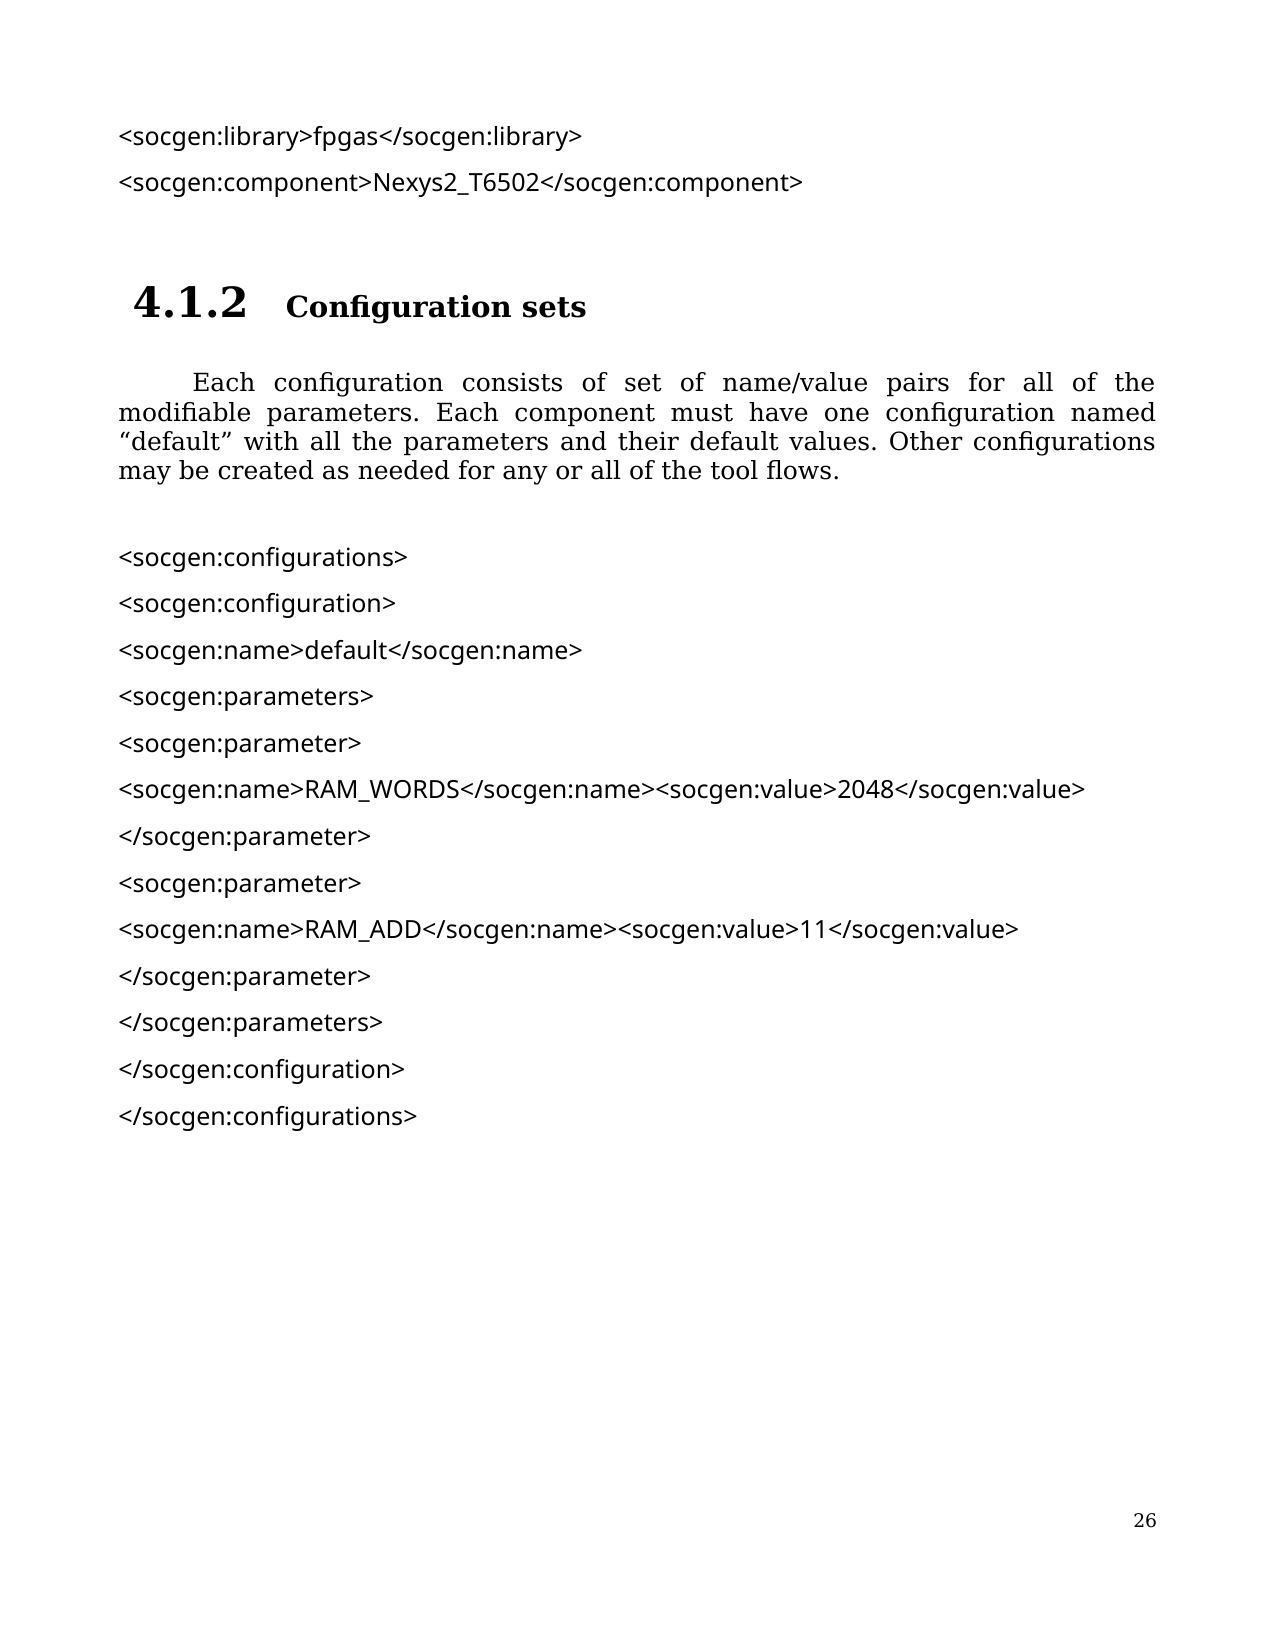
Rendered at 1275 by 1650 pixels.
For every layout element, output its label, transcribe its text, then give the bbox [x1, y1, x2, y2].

text <socgen:name>default</socgen:name> [118, 632, 1157, 667]
text </socgen:configurations> [118, 1098, 1157, 1132]
text <socgen:configuration> [118, 586, 1157, 620]
text </socgen:parameter> [118, 819, 1157, 853]
text <socgen:parameters> [118, 679, 1157, 713]
text </socgen:parameter> [118, 958, 1157, 992]
text <socgen:library>fpgas</socgen:library> [118, 118, 1157, 152]
text <socgen:parameter> [118, 726, 1157, 760]
text <socgen:name>RAM_ADD</socgen:name><socgen:value>11</socgen:value> [118, 912, 1157, 946]
text <socgen:component>Nexys2_T6502</socgen:component> [118, 165, 1157, 199]
subtitle Configuration sets [118, 278, 1157, 327]
text </socgen:parameters> [118, 1005, 1157, 1039]
text <socgen:configurations> [118, 539, 1157, 573]
text </socgen:configuration> [118, 1052, 1157, 1086]
text <socgen:name>RAM_WORDS</socgen:name><socgen:value>2048</socgen:value> [118, 772, 1157, 806]
text Each configuration consists of set of name/value pairs for all of the modifiable parameters. Each component must have one configuration named “default” with all the parameters and their default values. Other configurations may be created as needed for any or all of the tool flows. [118, 368, 1157, 485]
text <socgen:parameter> [118, 865, 1157, 899]
